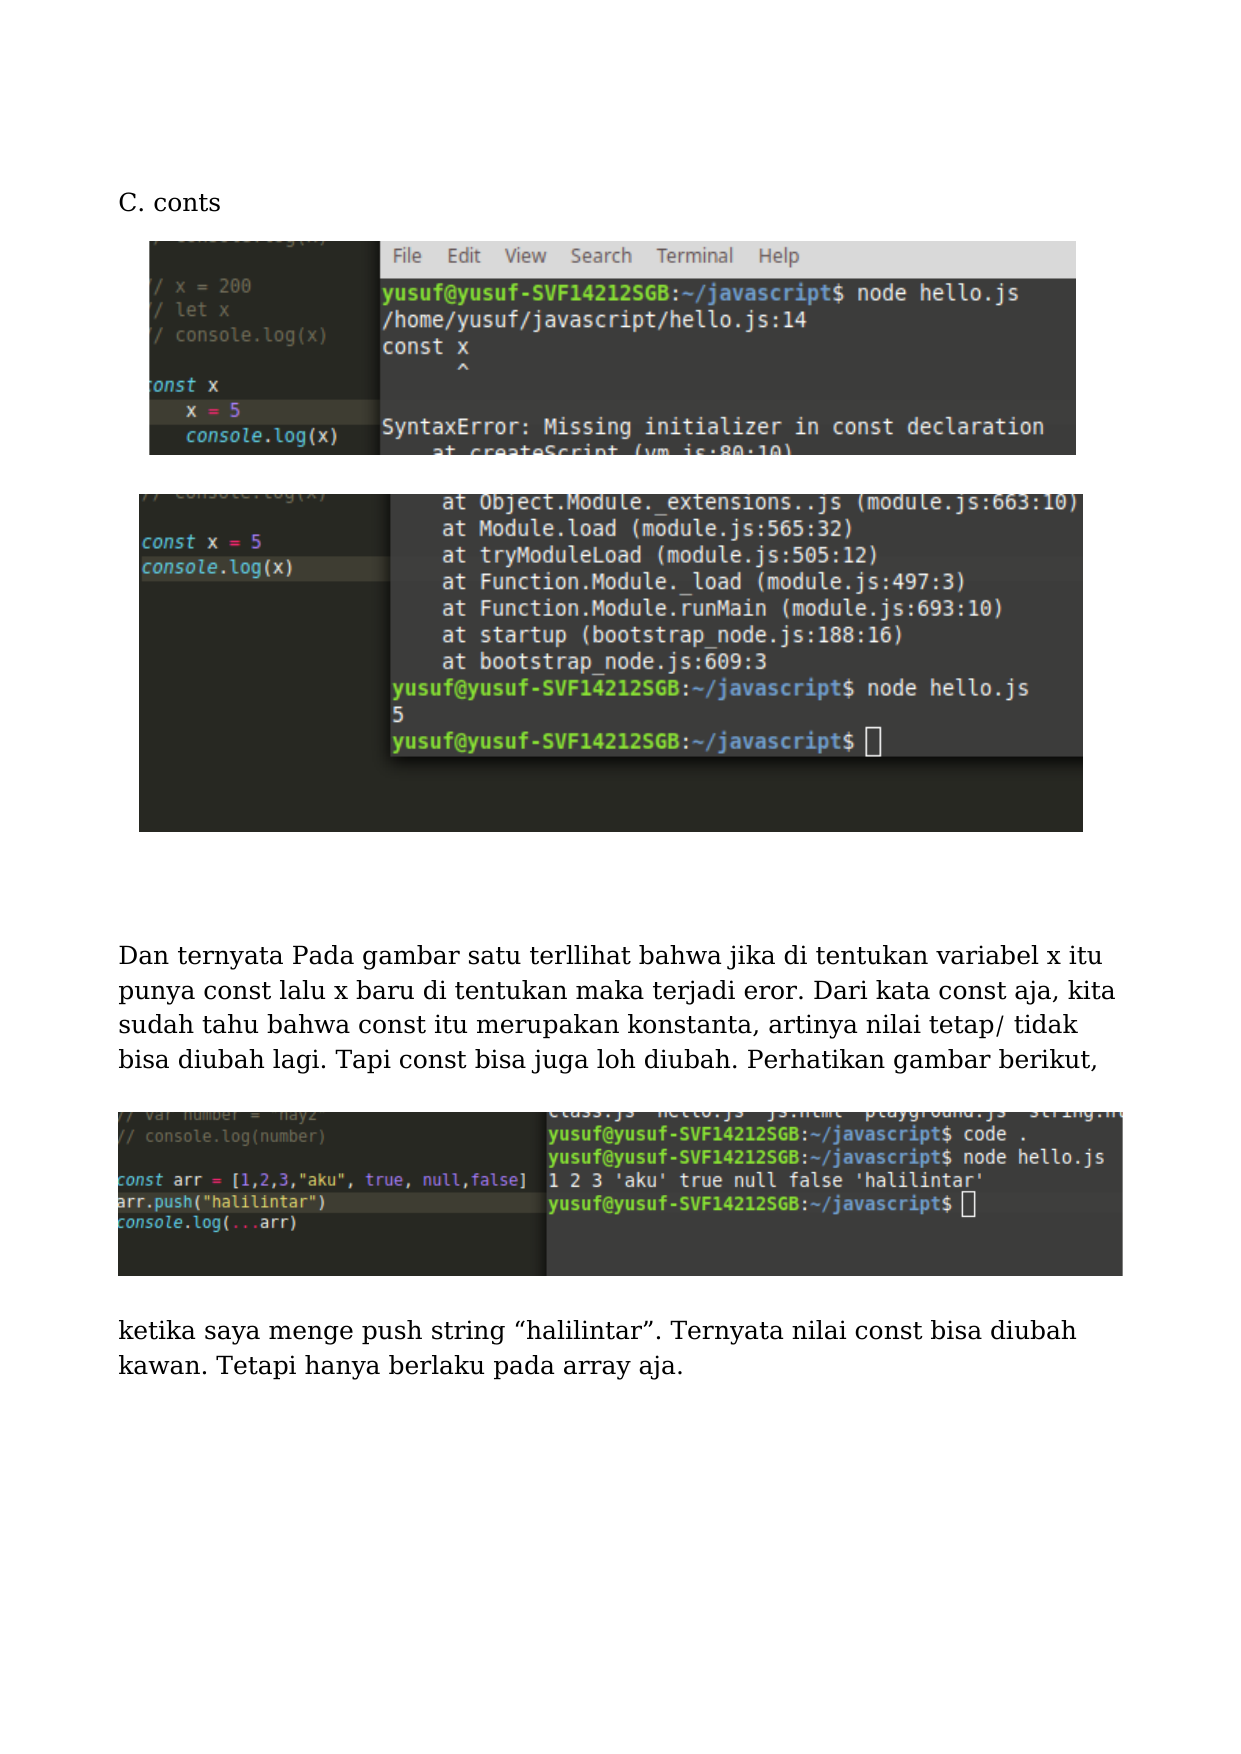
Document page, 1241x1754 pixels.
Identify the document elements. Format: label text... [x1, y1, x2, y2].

picture [149, 241, 1076, 455]
picture [118, 1112, 1123, 1276]
text C. conts [118, 187, 1123, 217]
text ketika saya menge push string “halilintar”. Ternyata nilai const bisa diubah kawan. Tetapi hanya berlaku pada array aja. [118, 1315, 1123, 1379]
text Dan ternyata Pada gambar satu terllihat bahwa jika di tentukan variabel x itu punya const lalu x baru di tentukan maka terjadi eror. Dari kata const aja, kita sudah tahu bahwa const itu merupakan konstanta, artinya nilai tetap/ tidak bisa diubah lagi. Tapi const bisa juga loh diubah. Perhatikan gambar berikut, [118, 940, 1123, 1073]
picture [139, 494, 1083, 832]
